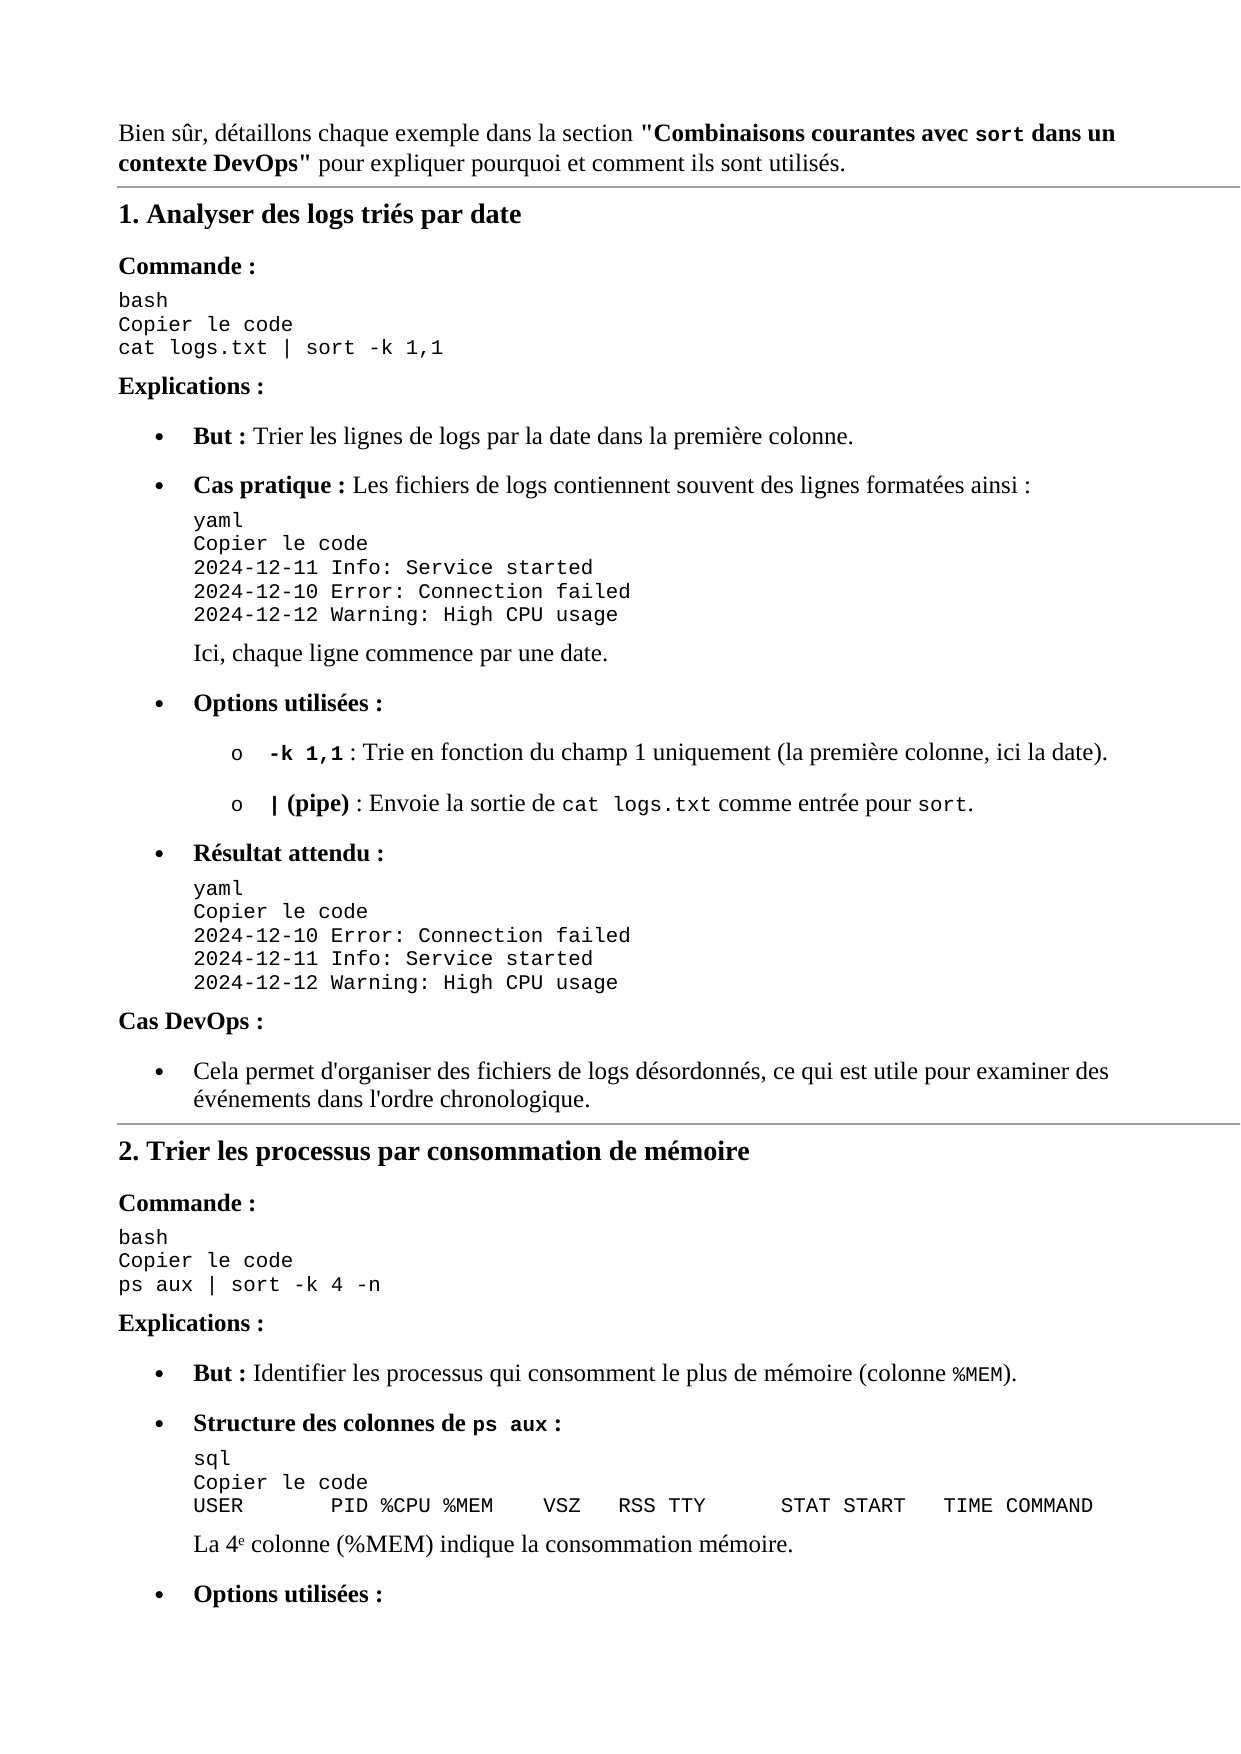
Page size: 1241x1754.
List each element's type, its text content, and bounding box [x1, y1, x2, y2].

list -k 1,1 : Trie en fonction du champ 1 uniquement (la première colonne, ici la date). [231, 737, 1122, 767]
text bash [118, 290, 1122, 314]
subtitle 1. Analyser des logs triés par date [118, 198, 1122, 230]
text Copier le code [118, 1250, 1122, 1274]
text ps aux | sort -k 4 -n [118, 1274, 1122, 1298]
list Résultat attendu : [156, 838, 1122, 867]
text yaml [193, 877, 1122, 901]
text Bien sûr, détaillons chaque exemple dans la section "Combinaisons courantes avec sort dans un contexte DevOps" pour expliquer pourquoi et comment ils sont utilisés. [118, 118, 1122, 176]
text cat logs.txt | sort -k 1,1 [118, 337, 1122, 361]
list But : Trier les lignes de logs par la date dans la première colonne. [156, 421, 1122, 450]
text Copier le code [193, 1472, 1122, 1495]
subtitle Explications : [118, 371, 1122, 400]
text USER PID %CPU %MEM VSZ RSS TTY STAT START TIME COMMAND [193, 1495, 1122, 1519]
subtitle Cas DevOps : [118, 1006, 1122, 1035]
list Options utilisées : [156, 688, 1122, 717]
text 2024-12-11 Info: Service started [193, 948, 1122, 972]
text 2024-12-11 Info: Service started [193, 557, 1122, 581]
text Commande : [118, 251, 1122, 279]
text 2024-12-12 Warning: High CPU usage [193, 604, 1122, 628]
text sql [193, 1448, 1122, 1472]
text Copier le code [118, 314, 1122, 337]
list | (pipe) : Envoie la sortie de cat logs.txt comme entrée pour sort. [231, 788, 1122, 817]
text 2024-12-12 Warning: High CPU usage [193, 972, 1122, 996]
list Cas pratique : Les fichiers de logs contiennent souvent des lignes formatées ainsi : [156, 471, 1122, 499]
text yaml [193, 510, 1122, 533]
list But : Identifier les processus qui consomment le plus de mémoire (colonne %MEM). [156, 1358, 1122, 1387]
text Commande : [118, 1188, 1122, 1216]
text 2024-12-10 Error: Connection failed [193, 925, 1122, 948]
text Copier le code [193, 901, 1122, 925]
text Ici, chaque ligne commence par une date. [193, 638, 1122, 667]
text bash [118, 1227, 1122, 1250]
list Options utilisées : [156, 1579, 1122, 1608]
subtitle 2. Trier les processus par consommation de mémoire [118, 1134, 1122, 1167]
list Cela permet d'organiser des fichiers de logs désordonnés, ce qui est utile pour examiner des événements dans l'ordre chronologique. [156, 1056, 1122, 1113]
text Copier le code [193, 533, 1122, 557]
subtitle Explications : [118, 1308, 1122, 1337]
text La 4ᵉ colonne (%MEM) indique la consommation mémoire. [193, 1529, 1122, 1558]
text 2024-12-10 Error: Connection failed [193, 581, 1122, 604]
list Structure des colonnes de ps aux : [156, 1408, 1122, 1438]
